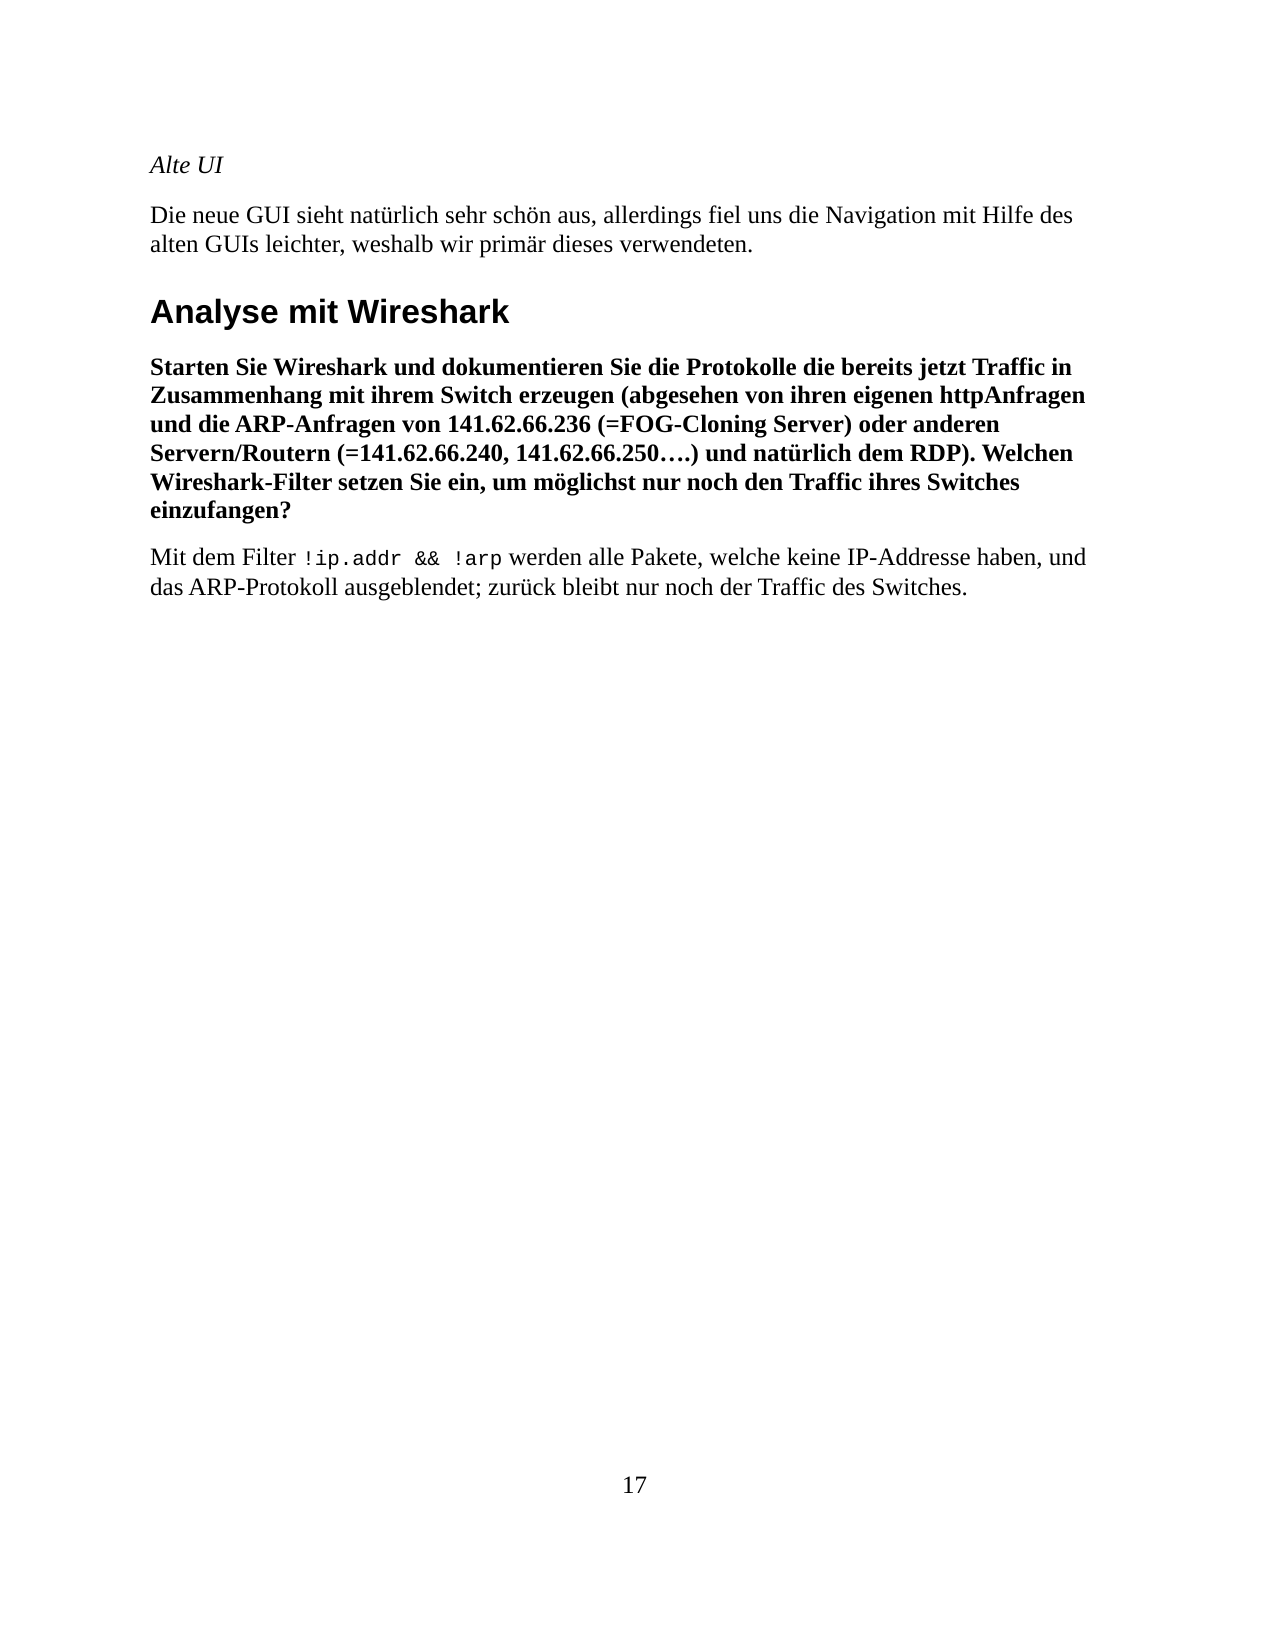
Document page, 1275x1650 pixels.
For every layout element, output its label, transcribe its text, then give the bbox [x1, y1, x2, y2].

text Alte UI [150, 150, 1125, 179]
text Starten Sie Wireshark und dokumentieren Sie die Protokolle die bereits jetzt Traffic in Zusammenhang mit ihrem Switch erzeugen (abgesehen von ihren eigenen httpAnfragen und die ARP-Anfragen von 141.62.66.236 (=FOG-Cloning Server) oder anderen Servern/Routern (=141.62.66.240, 141.62.66.250….) und natürlich dem RDP). Welchen Wireshark-Filter setzen Sie ein, um möglichst nur noch den Traffic ihres Switches einzufangen? [150, 352, 1125, 524]
text Die neue GUI sieht natürlich sehr schön aus, allerdings fiel uns die Navigation mit Hilfe des alten GUIs leichter, weshalb wir primär dieses verwendeten. [150, 200, 1125, 258]
text Mit dem Filter !ip.addr && !arp werden alle Pakete, welche keine IP-Addresse haben, und das ARP-Protokoll ausgeblendet; zurück bleibt nur noch der Traffic des Switches. [150, 542, 1125, 601]
subtitle Analyse mit Wireshark [150, 292, 1125, 330]
